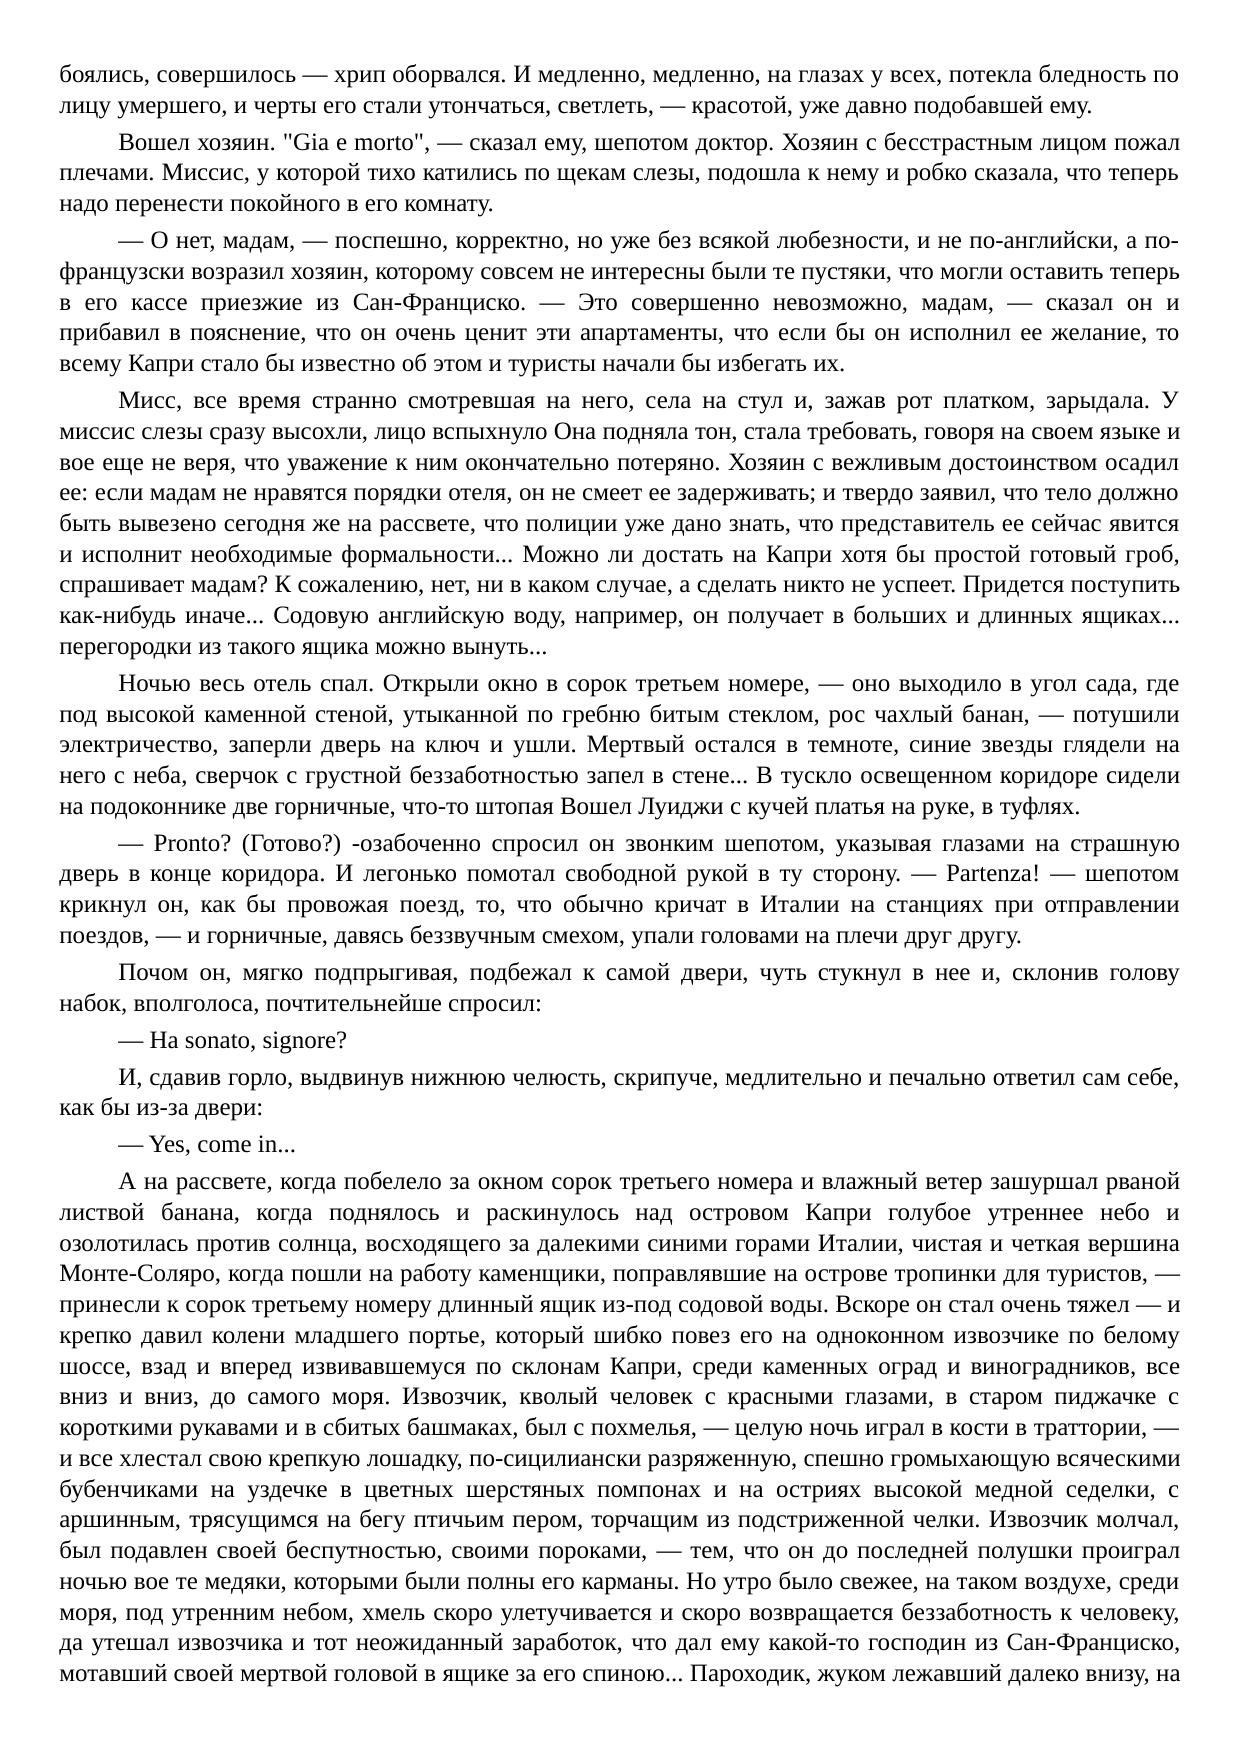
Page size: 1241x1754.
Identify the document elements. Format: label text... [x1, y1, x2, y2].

text И, сдавив горло, выдвинув нижнюю челюсть, скрипуче, медлительно и печально ответил сам себе, как бы из-за двери: [59, 1062, 1181, 1121]
text — Yes, come in... [59, 1129, 1181, 1158]
text Вошел хозяин. "Gia e morto", — сказал ему, шепотом доктор. Хозяин с бесстрастным лицом пожал плечами. Миссис, у которой тихо катились по щекам слезы, подошла к нему и робко сказала, что теперь надо перенести покойного в его комнату. [59, 127, 1181, 217]
text боялись, совершилось — хрип оборвался. И медленно, медленно, на глазах у всех, потекла бледность по лицу умершего, и черты его стали утончаться, светлеть, — красотой, уже давно подобавшей ему. [59, 59, 1181, 118]
text А на рассвете, когда побелело за окном сорок третьего номера и влажный ветер зашуршал рваной листвой банана, когда поднялось и раскинулось над островом Капри голубое утреннее небо и озолотилась против солнца, восходящего за далекими синими горами Италии, чистая и четкая вершина Монте-Соляро, когда пошли на работу каменщики, поправлявшие на острове тропинки для туристов, — принесли к сорок третьему номеру длинный ящик из-под содовой воды. Вскоре он стал очень тяжел — и крепко давил колени младшего портье, который шибко повез его на одноконном извозчике по белому шоссе, взад и вперед извивавшемуся по склонам Капри, среди каменных оград и виноградников, все вниз и вниз, до самого моря. Извозчик, кволый человек с красными глазами, в старом пиджачке с короткими рукавами и в сбитых башмаках, был с похмелья, — целую ночь играл в кости в траттории, — и все хлестал свою крепкую лошадку, по-сицилиански разряженную, спешно громыхающую всяческими бубенчиками на уздечке в цветных шерстяных помпонах и на остриях высокой медной седелки, с аршинным, трясущимся на бегу птичьим пером, торчащим из подстриженной челки. Извозчик молчал, был подавлен своей беспутностью, своими пороками, — тем, что он до последней полушки проиграл ночью вое те медяки, которыми были полны его карманы. Но утро было свежее, на таком воздухе, среди моря, под утренним небом, хмель скоро улетучивается и скоро возвращается беззаботность к человеку, да утешал извозчика и тот неожиданный заработок, что дал ему какой-то господин из Сан-Франциско, мотавший своей мертвой головой в ящике за его спиною... Пароходик, жуком лежавший далеко внизу, на [59, 1166, 1181, 1687]
text Почом он, мягко подпрыгивая, подбежал к самой двери, чуть стукнул в нее и, склонив голову набок, вполголоса, почтительнейше спросил: [59, 957, 1181, 1016]
text Мисс, все время странно смотревшая на него, села на стул и, зажав рот платком, зарыдала. У миссис слезы сразу высохли, лицо вспыхнуло Она подняла тон, стала требовать, говоря на своем языке и вое еще не веря, что уважение к ним окончательно потеряно. Хозяин с вежливым достоинством осадил ее: если мадам не нравятся порядки отеля, он не смеет ее задерживать; и твердо заявил, что тело должно быть вывезено сегодня же на рассвете, что полиции уже дано знать, что представитель ее сейчас явится и исполнит необходимые формальности... Можно ли достать на Капри хотя бы простой готовый гроб, спрашивает мадам? К сожалению, нет, ни в каком случае, а сделать никто не успеет. Придется поступить как-нибудь иначе... Содовую английскую воду, например, он получает в больших и длинных ящиках... перегородки из такого ящика можно вынуть... [59, 385, 1181, 660]
text — На sonato, signore? [59, 1025, 1181, 1053]
text — О нет, мадам, — поспешно, корректно, но уже без всякой любезности, и не по-английски, а по-французски возразил хозяин, которому совсем не интересны были те пустяки, что могли оставить теперь в его кассе приезжие из Сан-Франциско. — Это совершенно невозможно, мадам, — сказал он и прибавил в пояснение, что он очень ценит эти апартаменты, что если бы он исполнил ее желание, то всему Капри стало бы известно об этом и туристы начали бы избегать их. [59, 225, 1181, 377]
text — Pronto? (Готово?) -озабоченно спросил он звонким шепотом, указывая глазами на страшную дверь в конце коридора. И легонько помотал свободной рукой в ту сторону. — Partenza! — шепотом крикнул он, как бы провожая поезд, то, что обычно кричат в Италии на станциях при отправлении поездов, — и горничные, давясь беззвучным смехом, упали головами на плечи друг другу. [59, 828, 1181, 949]
text Ночью весь отель спал. Открыли окно в сорок третьем номере, — оно выходило в угол сада, где под высокой каменной стеной, утыканной по гребню битым стеклом, рос чахлый банан, — потушили электричество, заперли дверь на ключ и ушли. Мертвый остался в темноте, синие звезды глядели на него с неба, сверчок с грустной беззаботностью запел в стене... В тускло освещенном коридоре сидели на подоконнике две горничные, что-то штопая Вошел Луиджи с кучей платья на руке, в туфлях. [59, 668, 1181, 819]
